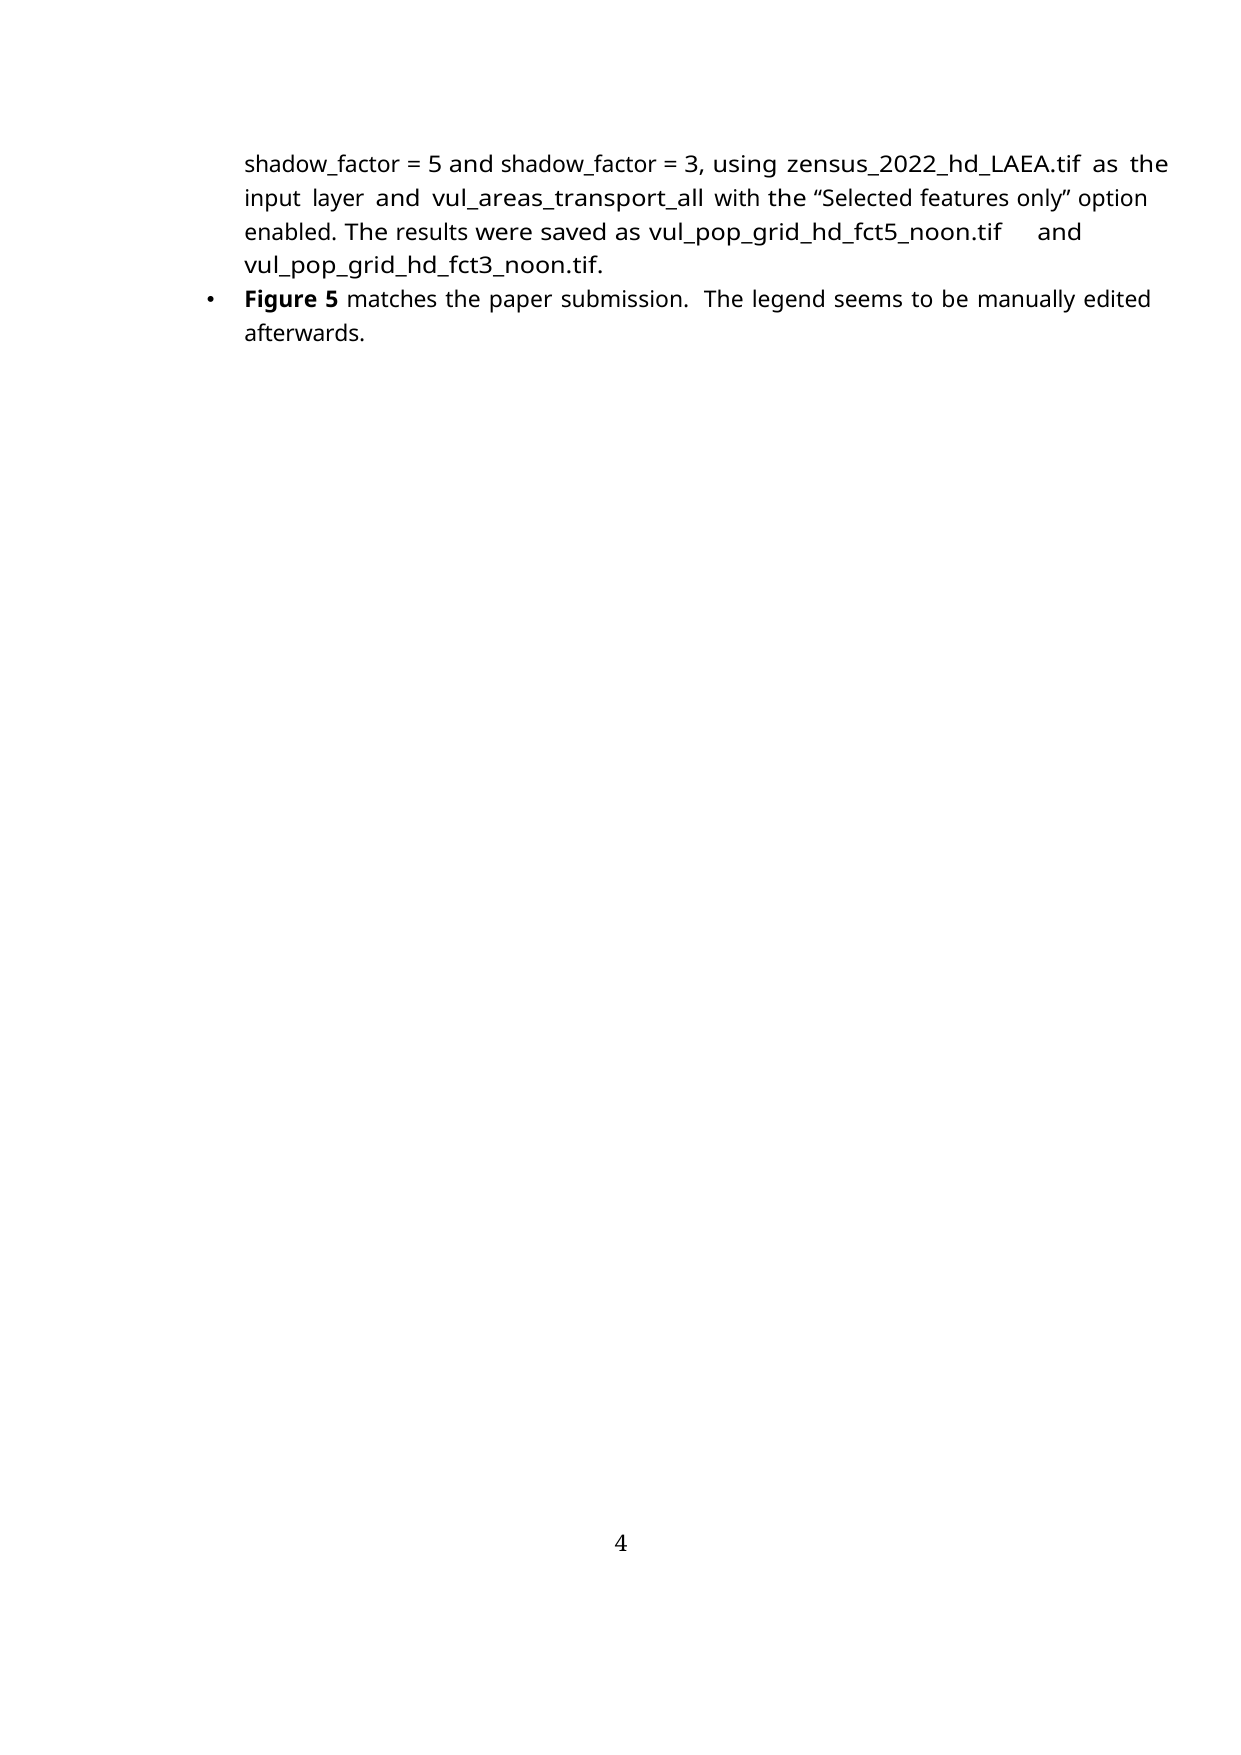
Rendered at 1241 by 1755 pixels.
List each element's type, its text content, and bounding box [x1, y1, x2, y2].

list Figure 5 matches the paper submission. The legend seems to be manually edited afterwards. [207, 283, 1203, 348]
list shadow_factor = 5 and shadow_factor = 3, using zensus_2022_hd_LAEA.tif as the input layer and vul_areas_transport_all with the “Selected features only” option enabled. The results were saved as vul_pop_grid_hd_fct5_noon.tif and vul_pop_grid_hd_fct3_noon.tif. [207, 148, 1203, 280]
